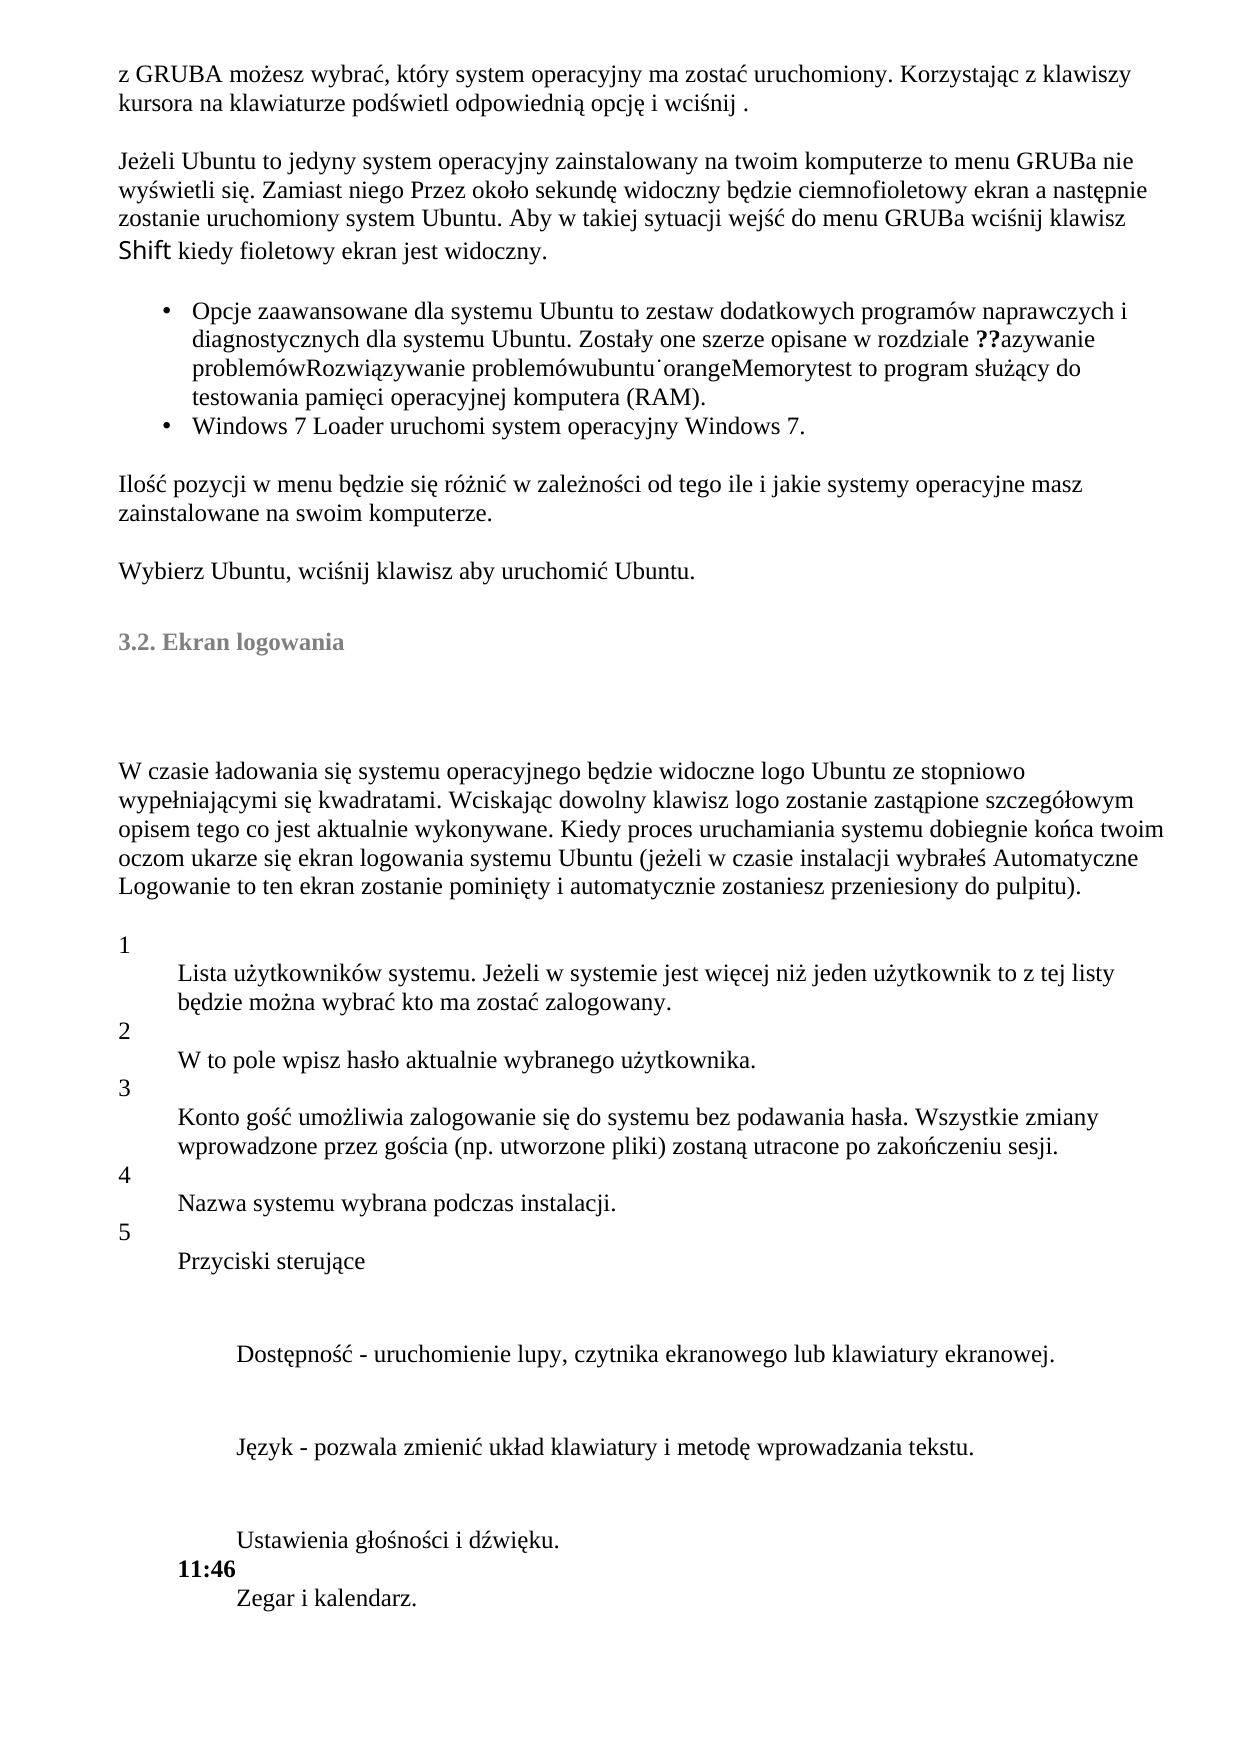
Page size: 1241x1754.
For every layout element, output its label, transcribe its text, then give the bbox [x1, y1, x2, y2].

list W to pole wpisz hasło aktualnie wybranego użytkownika. [177, 1045, 1181, 1073]
list Dostępność - uruchomienie lupy, czytnika ekranowego lub klawiatury ekranowej. [236, 1339, 1181, 1368]
list 5 [118, 1217, 1181, 1246]
list Przyciski sterujące [177, 1246, 1181, 1275]
subtitle 11:46 [177, 1554, 1181, 1583]
list Konto gość umożliwia zalogowanie się do systemu bez podawania hasła. Wszystkie zmiany wprowadzone przez gościa (np. utworzone pliki) zostaną utracone po zakończeniu sesji. [177, 1102, 1181, 1160]
subtitle 3.2. Ekran logowania [118, 627, 1181, 656]
list Lista użytkowników systemu. Jeżeli w systemie jest więcej niż jeden użytkownik to z tej listy będzie można wybrać kto ma zostać zalogowany. [177, 958, 1181, 1016]
list Język - pozwala zmienić układ klawiatury i metodę wprowadzania tekstu. [236, 1432, 1181, 1461]
text W czasie ładowania się systemu operacyjnego będzie widoczne logo Ubuntu ze stopniowo wypełniającymi się kwadratami. Wciskając dowolny klawisz logo zostanie zastąpione szczegółowym opisem tego co jest aktualnie wykonywane. Kiedy proces uruchamiania systemu dobiegnie końca twoim oczom ukarze się ekran logowania systemu Ubuntu (jeżeli w czasie instalacji wybrałeś Automatyczne Logowanie to ten ekran zostanie pominięty i automatycznie zostaniesz przeniesiony do pulpitu). [118, 756, 1181, 900]
text Jeżeli Ubuntu to jedyny system operacyjny zainstalowany na twoim komputerze to menu GRUBa nie wyświetli się. Zamiast niego Przez około sekundę widoczny będzie ciemnofioletowy ekran a następnie zostanie uruchomiony system Ubuntu. Aby w takiej sytuacji wejść do menu GRUBa wciśnij klawisz Shift kiedy fioletowy ekran jest widoczny. [118, 146, 1181, 266]
list Ustawienia głośności i dźwięku. [236, 1525, 1181, 1554]
list 1 [118, 930, 1181, 958]
text z GRUBA możesz wybrać, który system operacyjny ma zostać uruchomiony. Korzystając z klawiszy kursora na klawiaturze podświetl odpowiednią opcję i wciśnij . [118, 59, 1181, 117]
list Zegar i kalendarz. [236, 1583, 1181, 1612]
list Windows 7 Loader uruchomi system operacyjny Windows 7. [162, 411, 1181, 439]
text Ilość pozycji w menu będzie się różnić w zależności od tego ile i jakie systemy operacyjne masz zainstalowane na swoim komputerze. [118, 469, 1181, 527]
list Nazwa systemu wybrana podczas instalacji. [177, 1188, 1181, 1217]
list Opcje zaawansowane dla systemu Ubuntu to zestaw dodatkowych programów naprawczych i diagnostycznych dla systemu Ubuntu. Zostały one szerze opisane w rozdziale ??azywanie problemówRozwiązywanie problemówubuntu˙orangeMemorytest to program służący do testowania pamięci operacyjnej komputera (RAM). [162, 296, 1181, 411]
list 3 [118, 1073, 1181, 1102]
list 2 [118, 1016, 1181, 1045]
list 4 [118, 1160, 1181, 1188]
text Wybierz Ubuntu, wciśnij klawisz aby uruchomić Ubuntu. [118, 556, 1181, 585]
